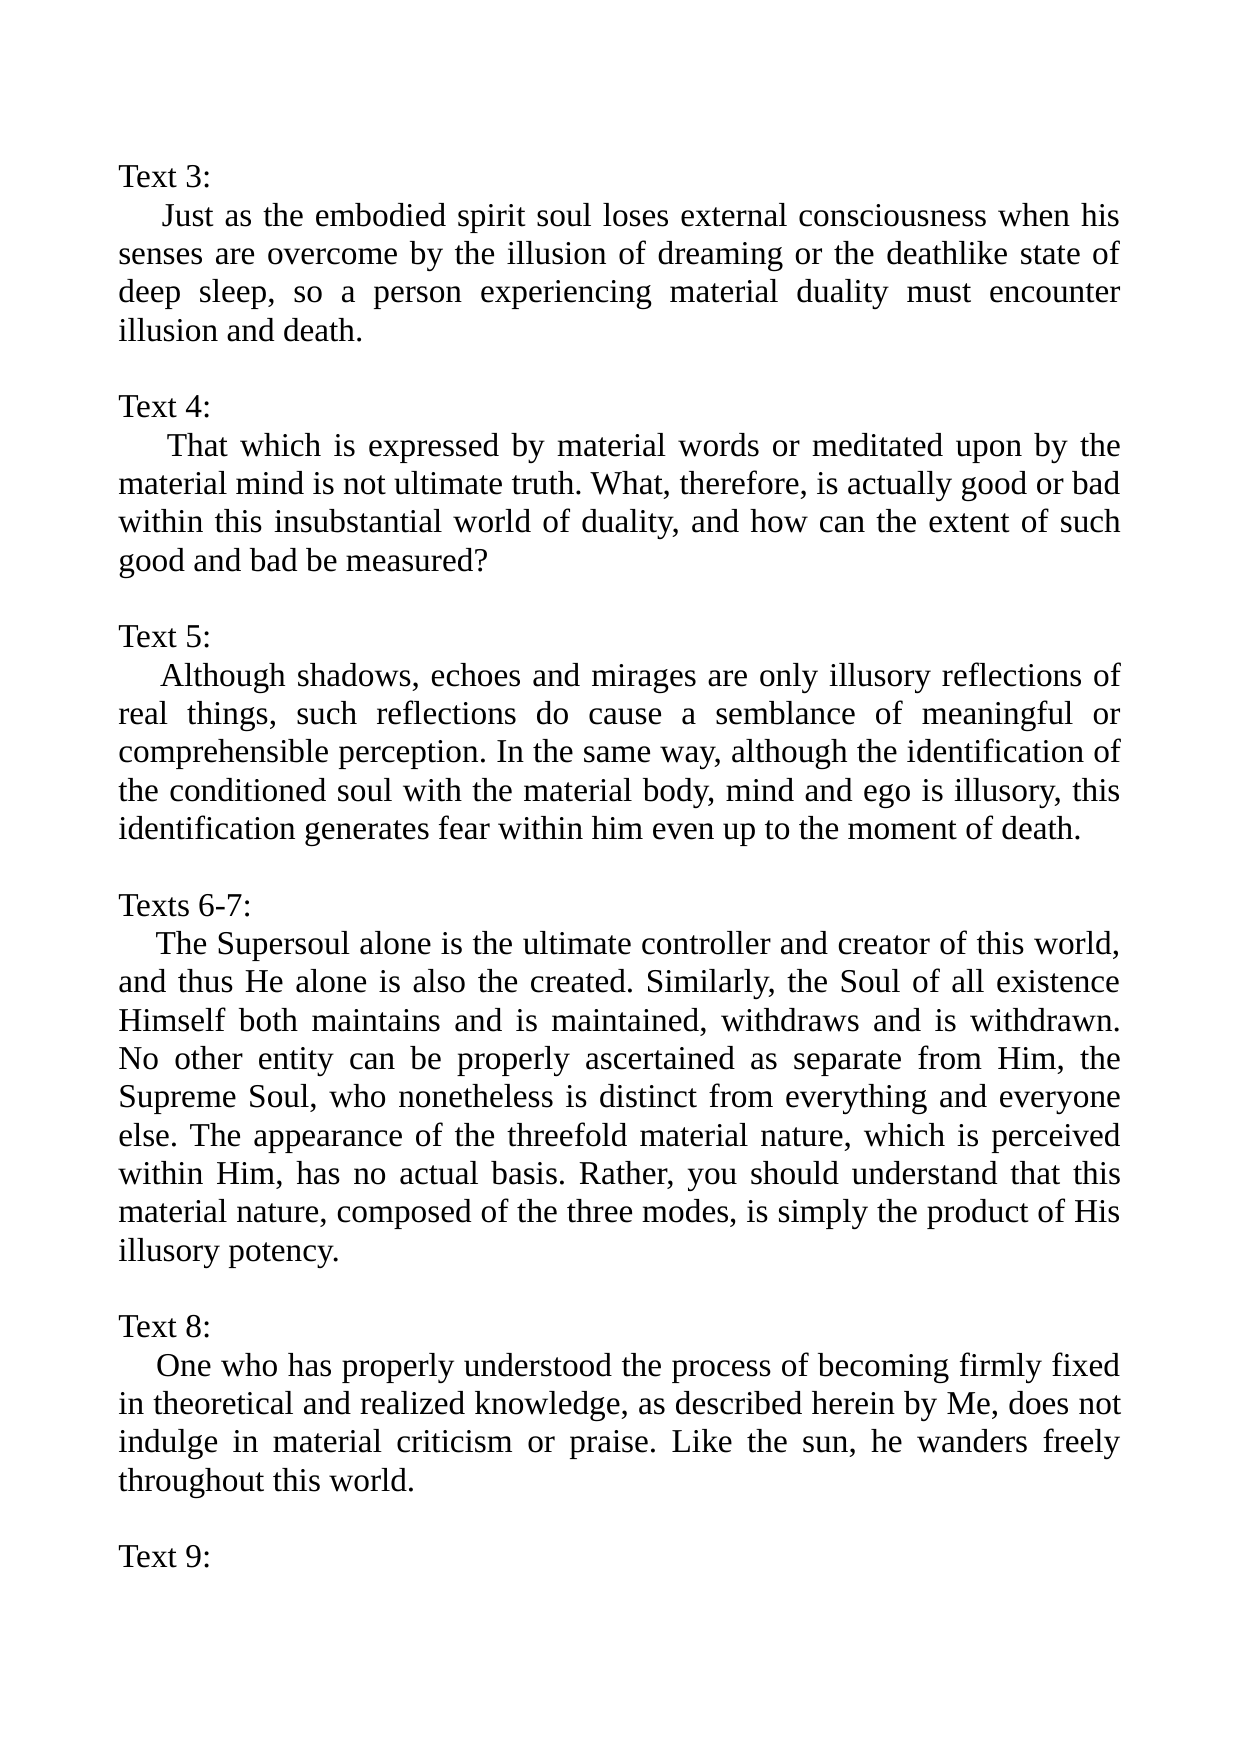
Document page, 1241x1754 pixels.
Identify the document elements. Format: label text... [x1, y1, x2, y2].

text Text 9: [118, 1536, 1122, 1575]
text That which is expressed by material words or meditated upon by the material mind is not ultimate truth. What, therefore, is actually good or bad within this insubstantial world of duality, and how can the extent of such good and bad be measured? [118, 425, 1122, 578]
text Although shadows, echoes and mirages are only illusory reflections of real things, such reflections do cause a semblance of meaningful or comprehensible perception. In the same way, although the identification of the conditioned soul with the material body, mind and ego is illusory, this identification generates fear within him even up to the moment of death. [118, 655, 1122, 846]
text Text 8: [118, 1306, 1122, 1345]
text Just as the embodied spirit soul loses external consciousness when his senses are overcome by the illusion of dreaming or the deathlike state of deep sleep, so a person experiencing material duality must encounter illusion and death. [118, 195, 1122, 348]
text One who has properly understood the process of becoming firmly fixed in theoretical and realized knowledge, as described herein by Me, does not indulge in material criticism or praise. Like the sun, he wanders freely throughout this world. [118, 1345, 1122, 1498]
text Text 5: [118, 616, 1122, 655]
text Text 4: [118, 386, 1122, 425]
text The Supersoul alone is the ultimate controller and creator of this world, and thus He alone is also the created. Similarly, the Soul of all existence Himself both maintains and is maintained, withdraws and is withdrawn. No other entity can be properly ascertained as separate from Him, the Supreme Soul, who nonetheless is distinct from everything and everyone else. The appearance of the threefold material nature, which is perceived within Him, has no actual basis. Rather, you should understand that this material nature, composed of the three modes, is simply the product of His illusory potency. [118, 923, 1122, 1268]
text Text 3: [118, 156, 1122, 195]
text Texts 6-7: [118, 885, 1122, 923]
